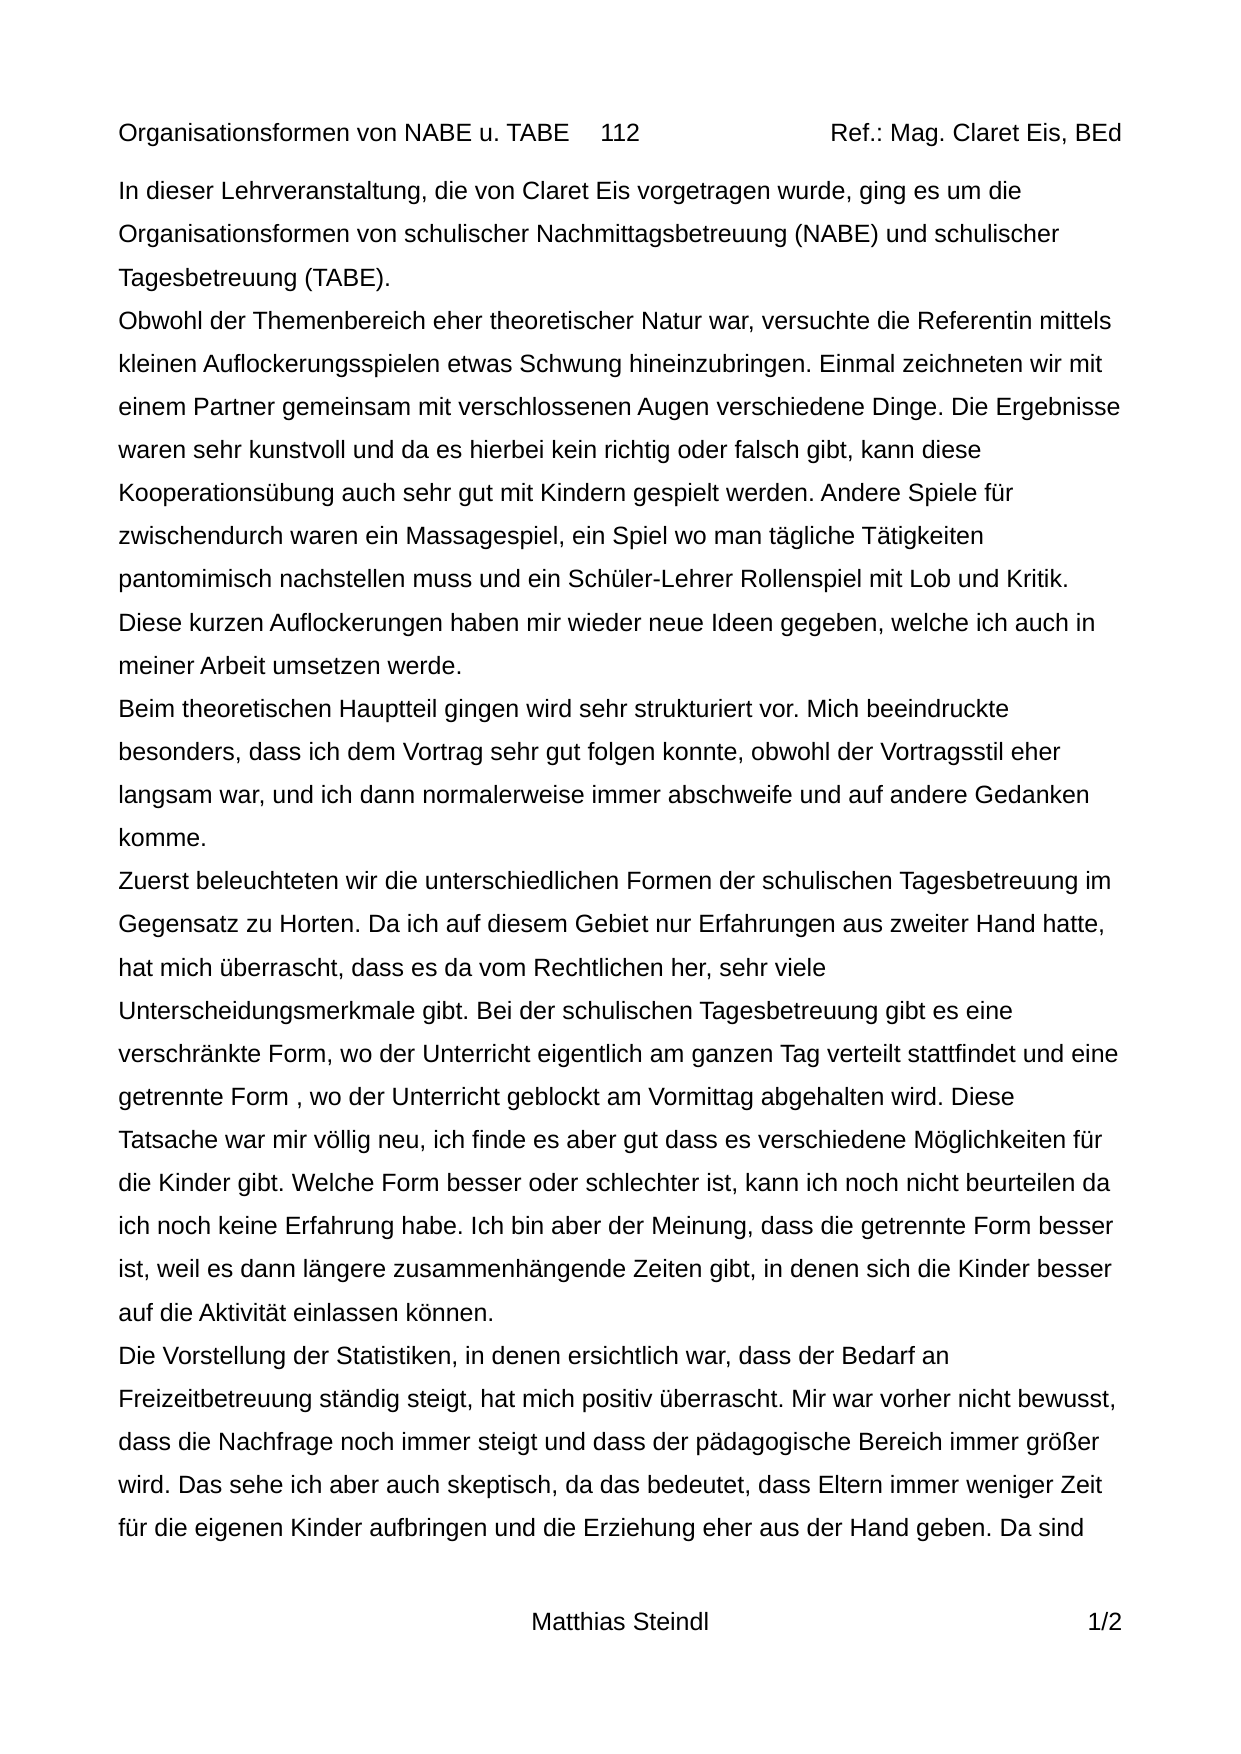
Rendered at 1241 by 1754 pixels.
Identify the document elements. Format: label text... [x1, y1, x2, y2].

text Obwohl der Themenbereich eher theoretischer Natur war, versuchte die Referentin mittels kleinen Auflockerungsspielen etwas Schwung hineinzubringen. Einmal zeichneten wir mit einem Partner gemeinsam mit verschlossenen Augen verschiedene Dinge. Die Ergebnisse waren sehr kunstvoll und da es hierbei kein richtig oder falsch gibt, kann diese Kooperationsübung auch sehr gut mit Kindern gespielt werden. Andere Spiele für zwischendurch waren ein Massagespiel, ein Spiel wo man tägliche Tätigkeiten pantomimisch nachstellen muss und ein Schüler-Lehrer Rollenspiel mit Lob und Kritik. Diese kurzen Auflockerungen haben mir wieder neue Ideen gegeben, welche ich auch in meiner Arbeit umsetzen werde. [118, 306, 1122, 679]
text Zuerst beleuchteten wir die unterschiedlichen Formen der schulischen Tagesbetreuung im Gegensatz zu Horten. Da ich auf diesem Gebiet nur Erfahrungen aus zweiter Hand hatte, hat mich überrascht, dass es da vom Rechtlichen her, sehr viele Unterscheidungsmerkmale gibt. Bei der schulischen Tagesbetreuung gibt es eine verschränkte Form, wo der Unterricht eigentlich am ganzen Tag verteilt stattfindet und eine getrennte Form , wo der Unterricht geblockt am Vormittag abgehalten wird. Diese Tatsache war mir völlig neu, ich finde es aber gut dass es verschiedene Möglichkeiten für die Kinder gibt. Welche Form besser oder schlechter ist, kann ich noch nicht beurteilen da ich noch keine Erfahrung habe. Ich bin aber der Meinung, dass die getrennte Form besser ist, weil es dann längere zusammenhängende Zeiten gibt, in denen sich die Kinder besser auf die Aktivität einlassen können. [118, 866, 1122, 1326]
text Die Vorstellung der Statistiken, in denen ersichtlich war, dass der Bedarf an Freizeitbetreuung ständig steigt, hat mich positiv überrascht. Mir war vorher nicht bewusst, dass die Nachfrage noch immer steigt und dass der pädagogische Bereich immer größer wird. Das sehe ich aber auch skeptisch, da das bedeutet, dass Eltern immer weniger Zeit für die eigenen Kinder aufbringen und die Erziehung eher aus der Hand geben. Da sind [118, 1341, 1122, 1542]
text In dieser Lehrveranstaltung, die von Claret Eis vorgetragen wurde, ging es um die Organisationsformen von schulischer Nachmittagsbetreuung (NABE) und schulischer Tagesbetreuung (TABE). [118, 176, 1122, 291]
text Beim theoretischen Hauptteil gingen wird sehr strukturiert vor. Mich beeindruckte besonders, dass ich dem Vortrag sehr gut folgen konnte, obwohl der Vortragsstil eher langsam war, und ich dann normalerweise immer abschweife und auf andere Gedanken komme. [118, 694, 1122, 852]
